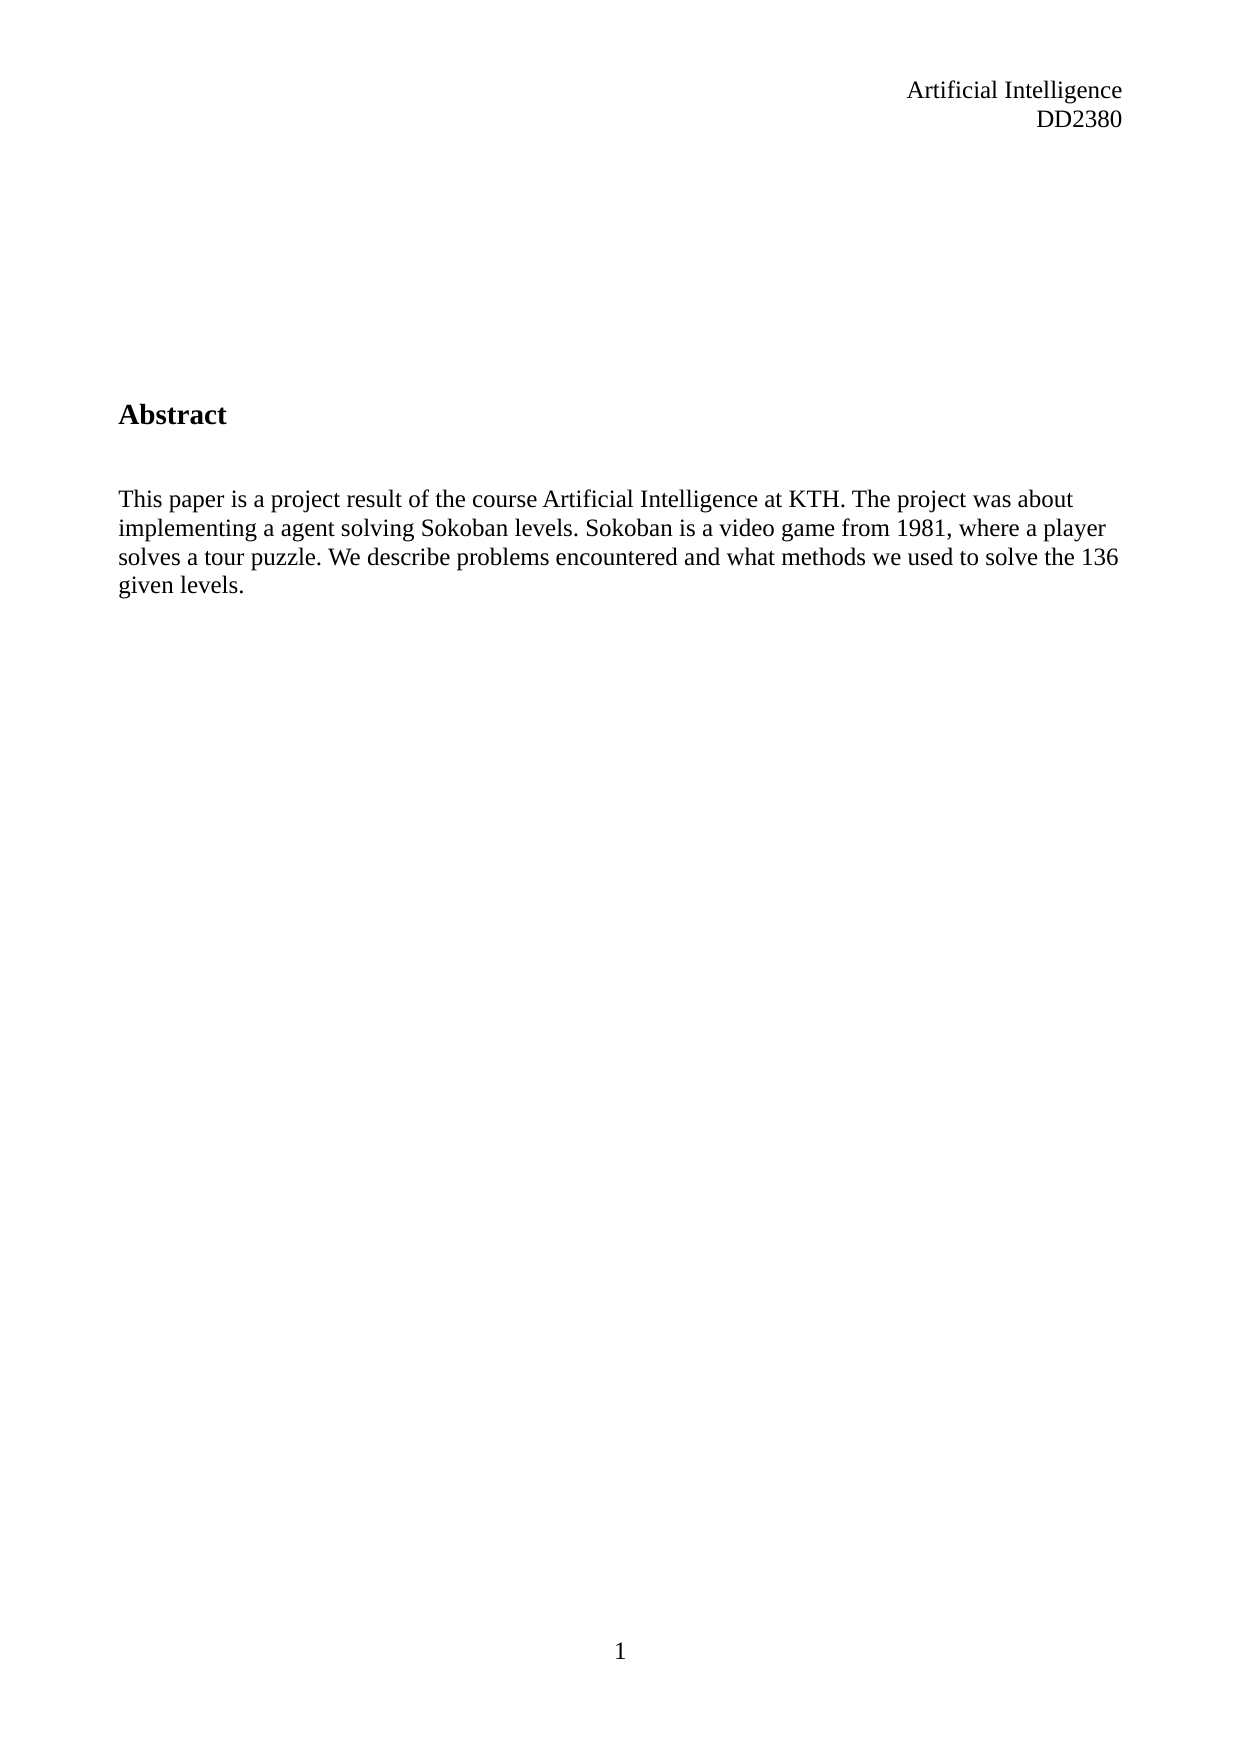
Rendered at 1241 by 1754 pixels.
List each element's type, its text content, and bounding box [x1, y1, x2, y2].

text This paper is a project result of the course Artificial Intelligence at KTH. The project was about implementing a agent solving Sokoban levels. Sokoban is a video game from 1981, where a player solves a tour puzzle. We describe problems encountered and what methods we used to solve the 136 given levels. [118, 484, 1122, 599]
subtitle Abstract [118, 397, 1122, 431]
